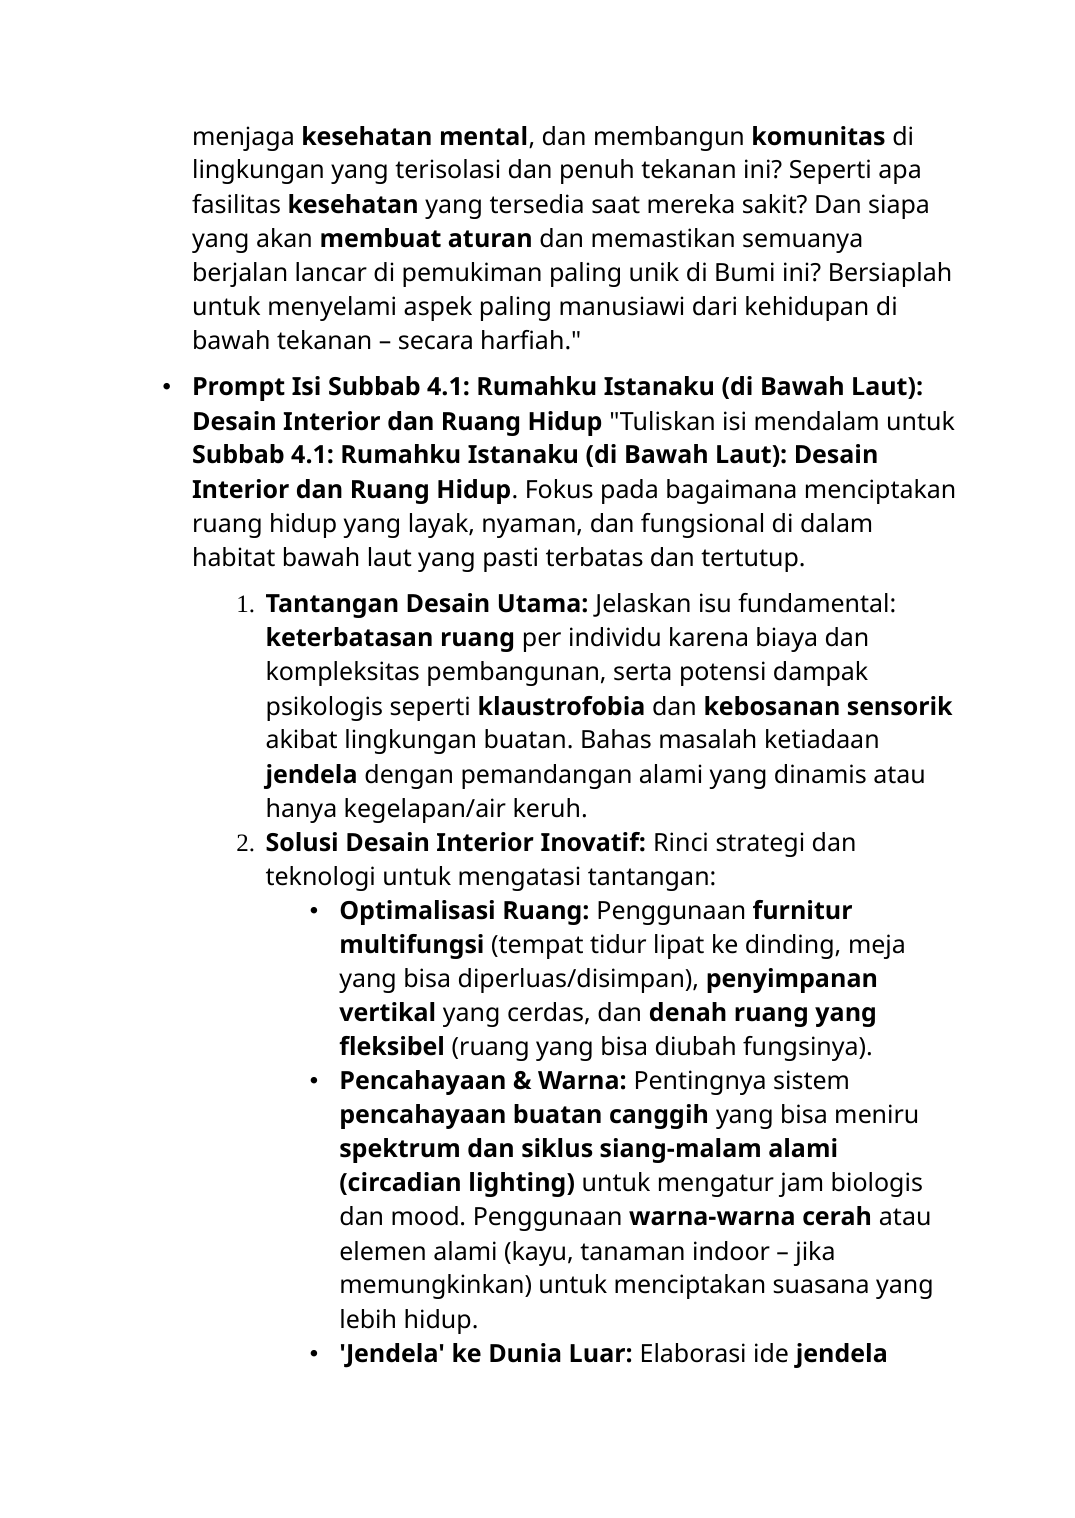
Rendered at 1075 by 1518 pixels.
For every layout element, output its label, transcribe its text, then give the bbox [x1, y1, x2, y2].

list Prompt Isi Subbab 4.1: Rumahku Istanaku (di Bawah Laut): Desain Interior dan Ruang Hidup "Tuliskan isi mendalam untuk Subbab 4.1: Rumahku Istanaku (di Bawah Laut): Desain Interior dan Ruang Hidup. Fokus pada bagaimana menciptakan ruang hidup yang layak, nyaman, dan fungsional di dalam habitat bawah laut yang pasti terbatas dan tertutup. [162, 369, 957, 573]
list 'Jendela' ke Dunia Luar: Elaborasi ide jendela [309, 1335, 957, 1369]
list menjaga kesehatan mental, dan membangun komunitas di lingkungan yang terisolasi dan penuh tekanan ini? Seperti apa fasilitas kesehatan yang tersedia saat mereka sakit? Dan siapa yang akan membuat aturan dan memastikan semuanya berjalan lancar di pemukiman paling unik di Bumi ini? Bersiaplah untuk menyelami aspek paling manusiawi dari kehidupan di bawah tekanan – secara harfiah." [162, 118, 957, 357]
list Tantangan Desain Utama: Jelaskan isu fundamental: keterbatasan ruang per individu karena biaya dan kompleksitas pembangunan, serta potensi dampak psikologis seperti klaustrofobia dan kebosanan sensorik akibat lingkungan buatan. Bahas masalah ketiadaan jendela dengan pemandangan alami yang dinamis atau hanya kegelapan/air keruh. [236, 586, 957, 824]
list Solusi Desain Interior Inovatif: Rinci strategi dan teknologi untuk mengatasi tantangan: [236, 824, 957, 892]
list Pencahayaan & Warna: Pentingnya sistem pencahayaan buatan canggih yang bisa meniru spektrum dan siklus siang-malam alami (circadian lighting) untuk mengatur jam biologis dan mood. Penggunaan warna-warna cerah atau elemen alami (kayu, tanaman indoor – jika memungkinkan) untuk menciptakan suasana yang lebih hidup. [309, 1063, 957, 1335]
list Optimalisasi Ruang: Penggunaan furnitur multifungsi (tempat tidur lipat ke dinding, meja yang bisa diperluas/disimpan), penyimpanan vertikal yang cerdas, dan denah ruang yang fleksibel (ruang yang bisa diubah fungsinya). [309, 892, 957, 1063]
